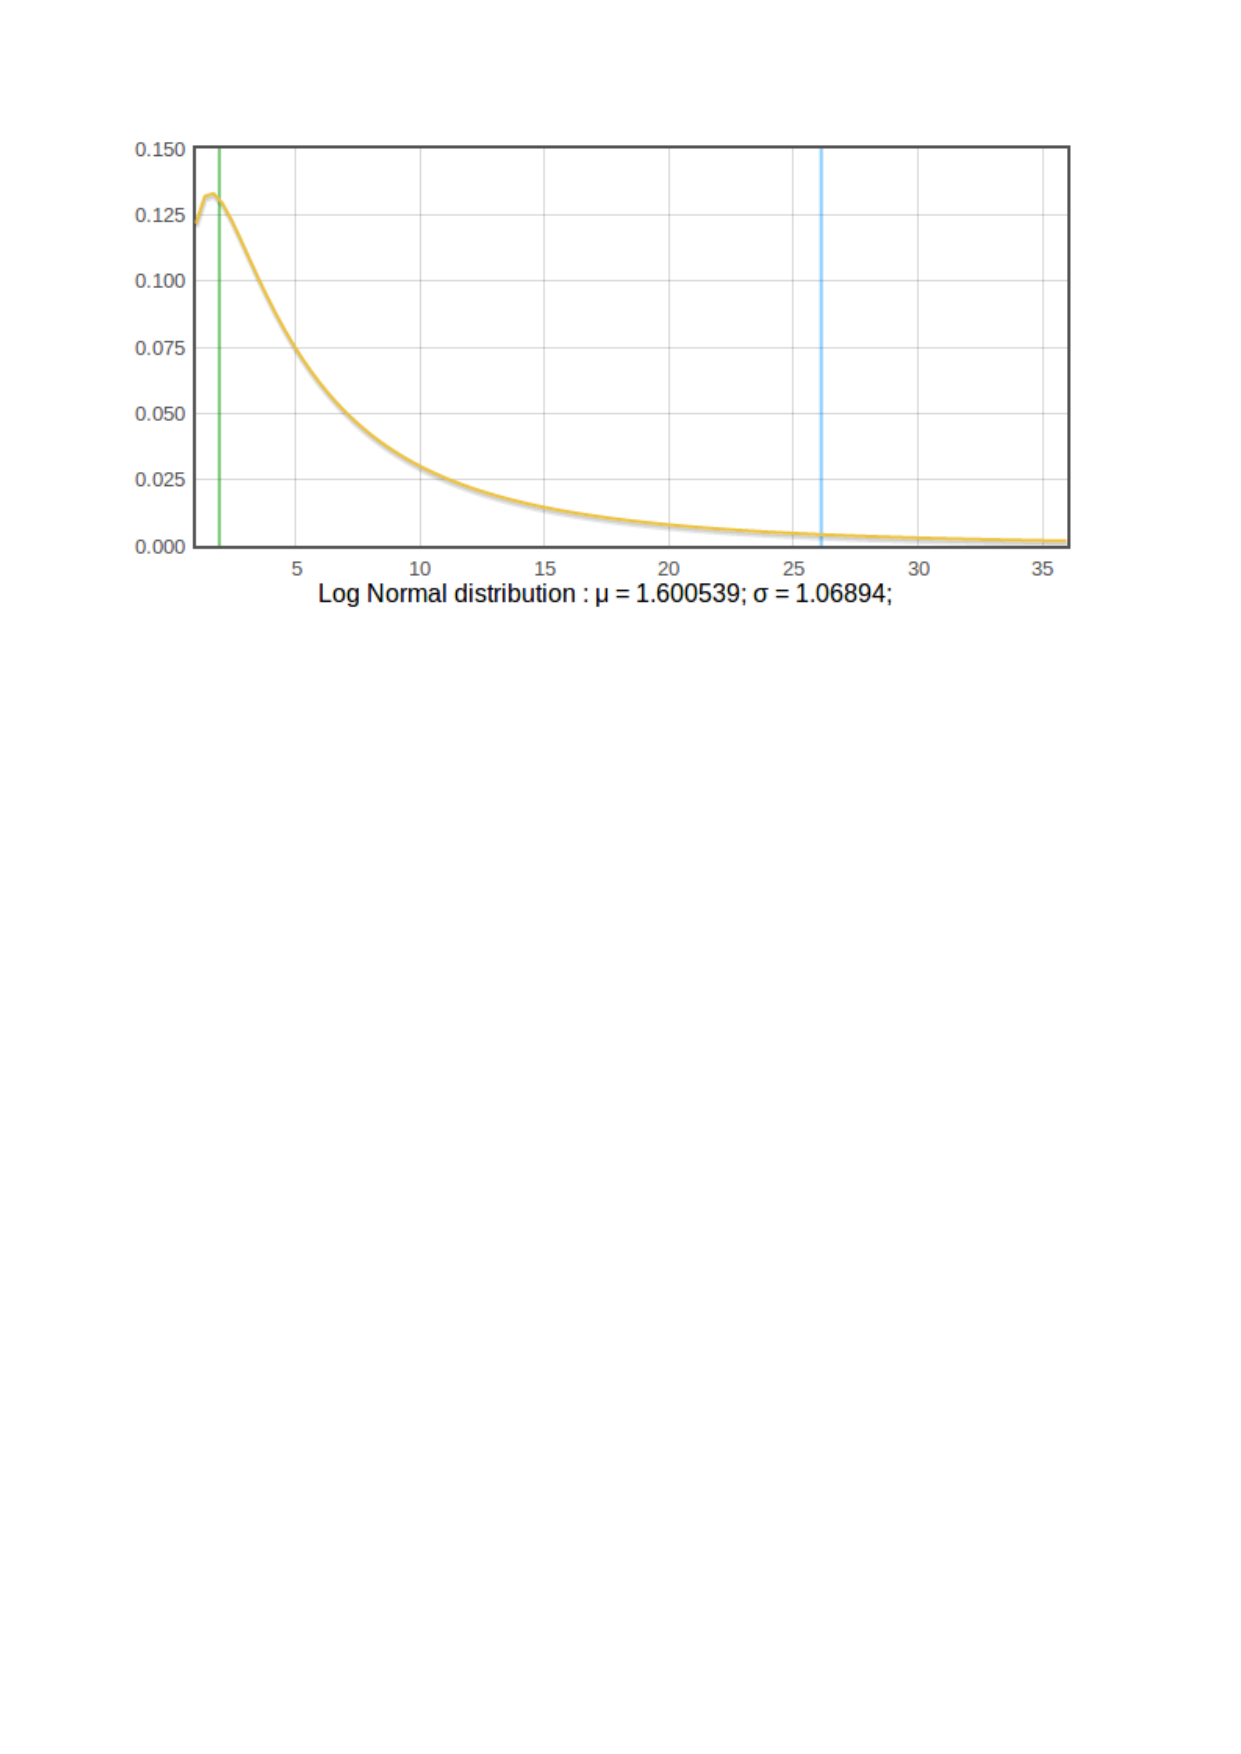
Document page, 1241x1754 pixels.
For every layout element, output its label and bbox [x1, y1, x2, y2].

picture [129, 130, 1077, 629]
